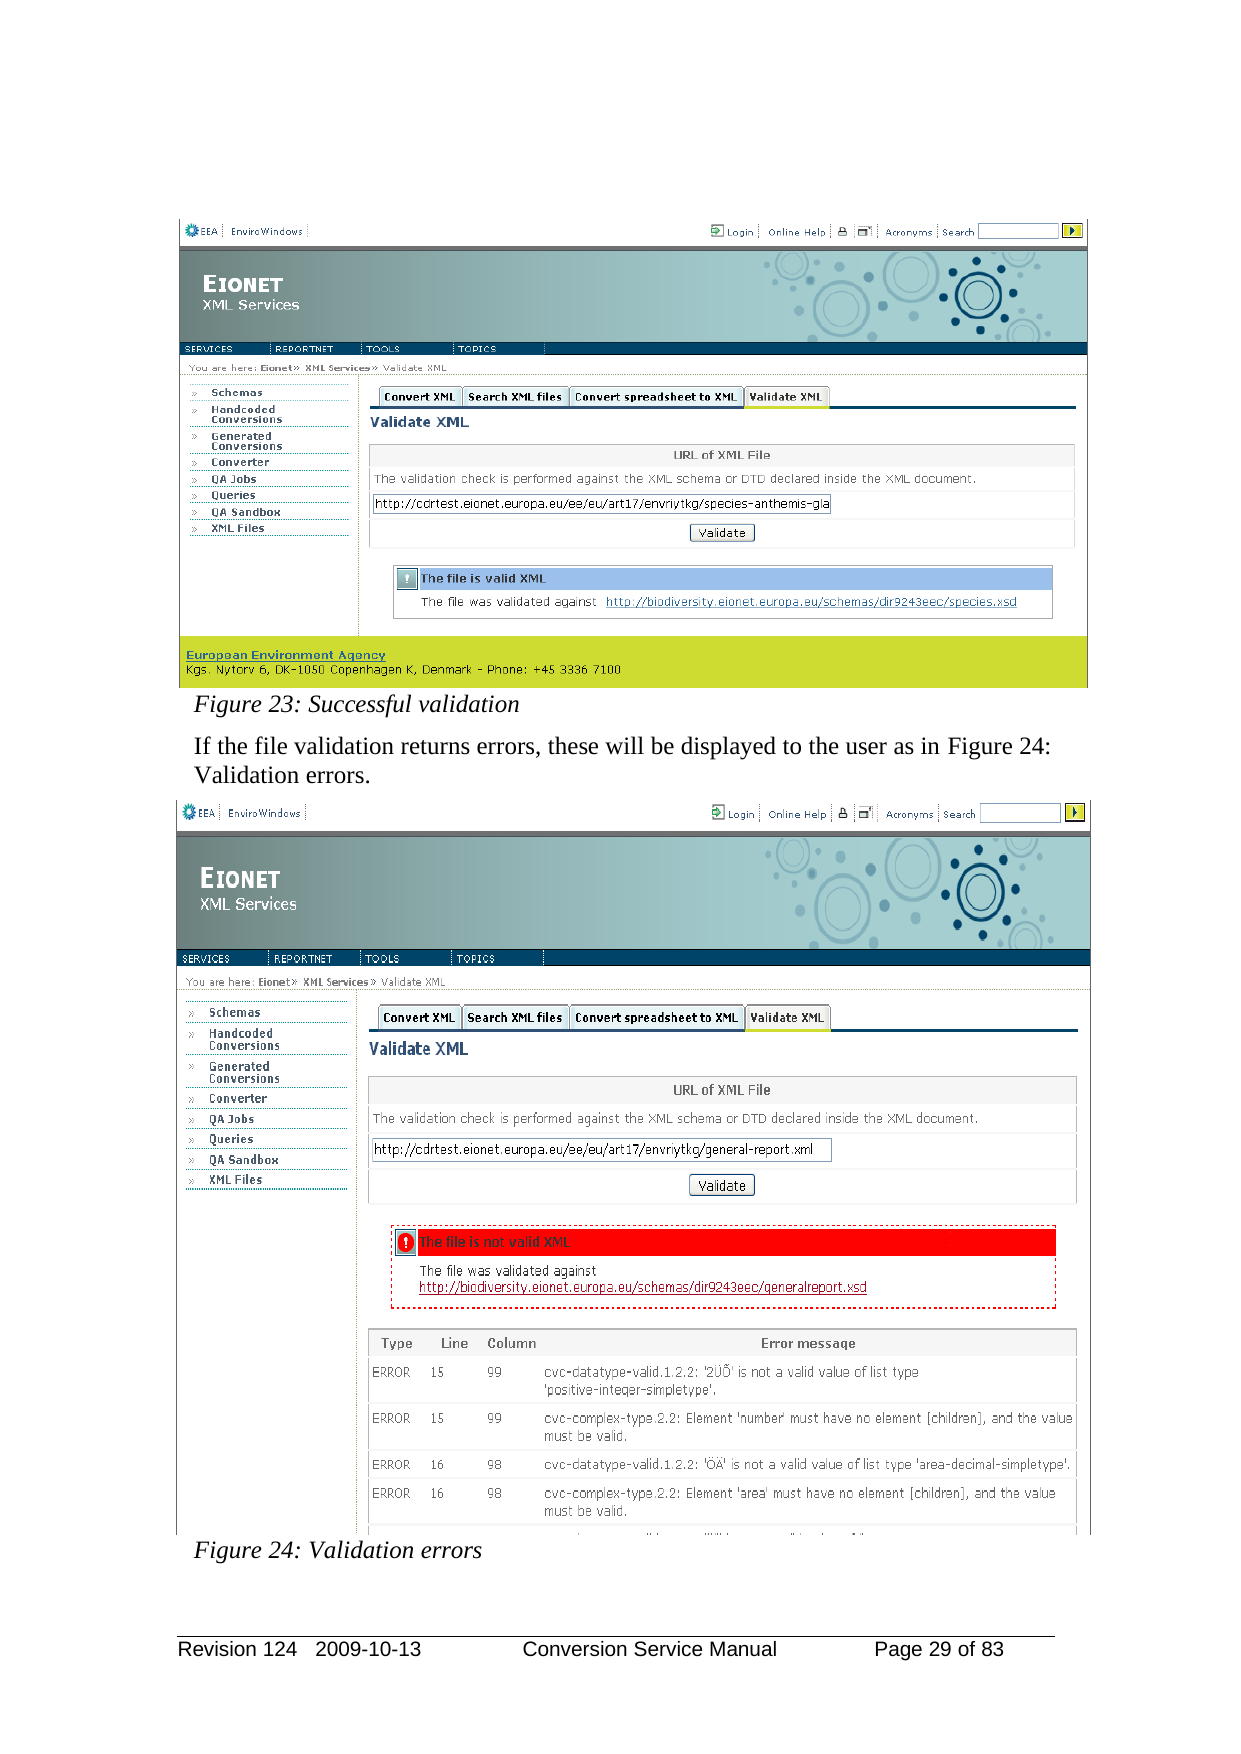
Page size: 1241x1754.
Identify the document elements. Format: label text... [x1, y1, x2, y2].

text Figure 23: Successful validation [194, 690, 1074, 718]
text Figure 24: Validation errors [194, 1535, 1074, 1563]
text If the file validation returns errors, these will be displayed to the user as in Figure 24: Validation errors. [194, 731, 1074, 789]
